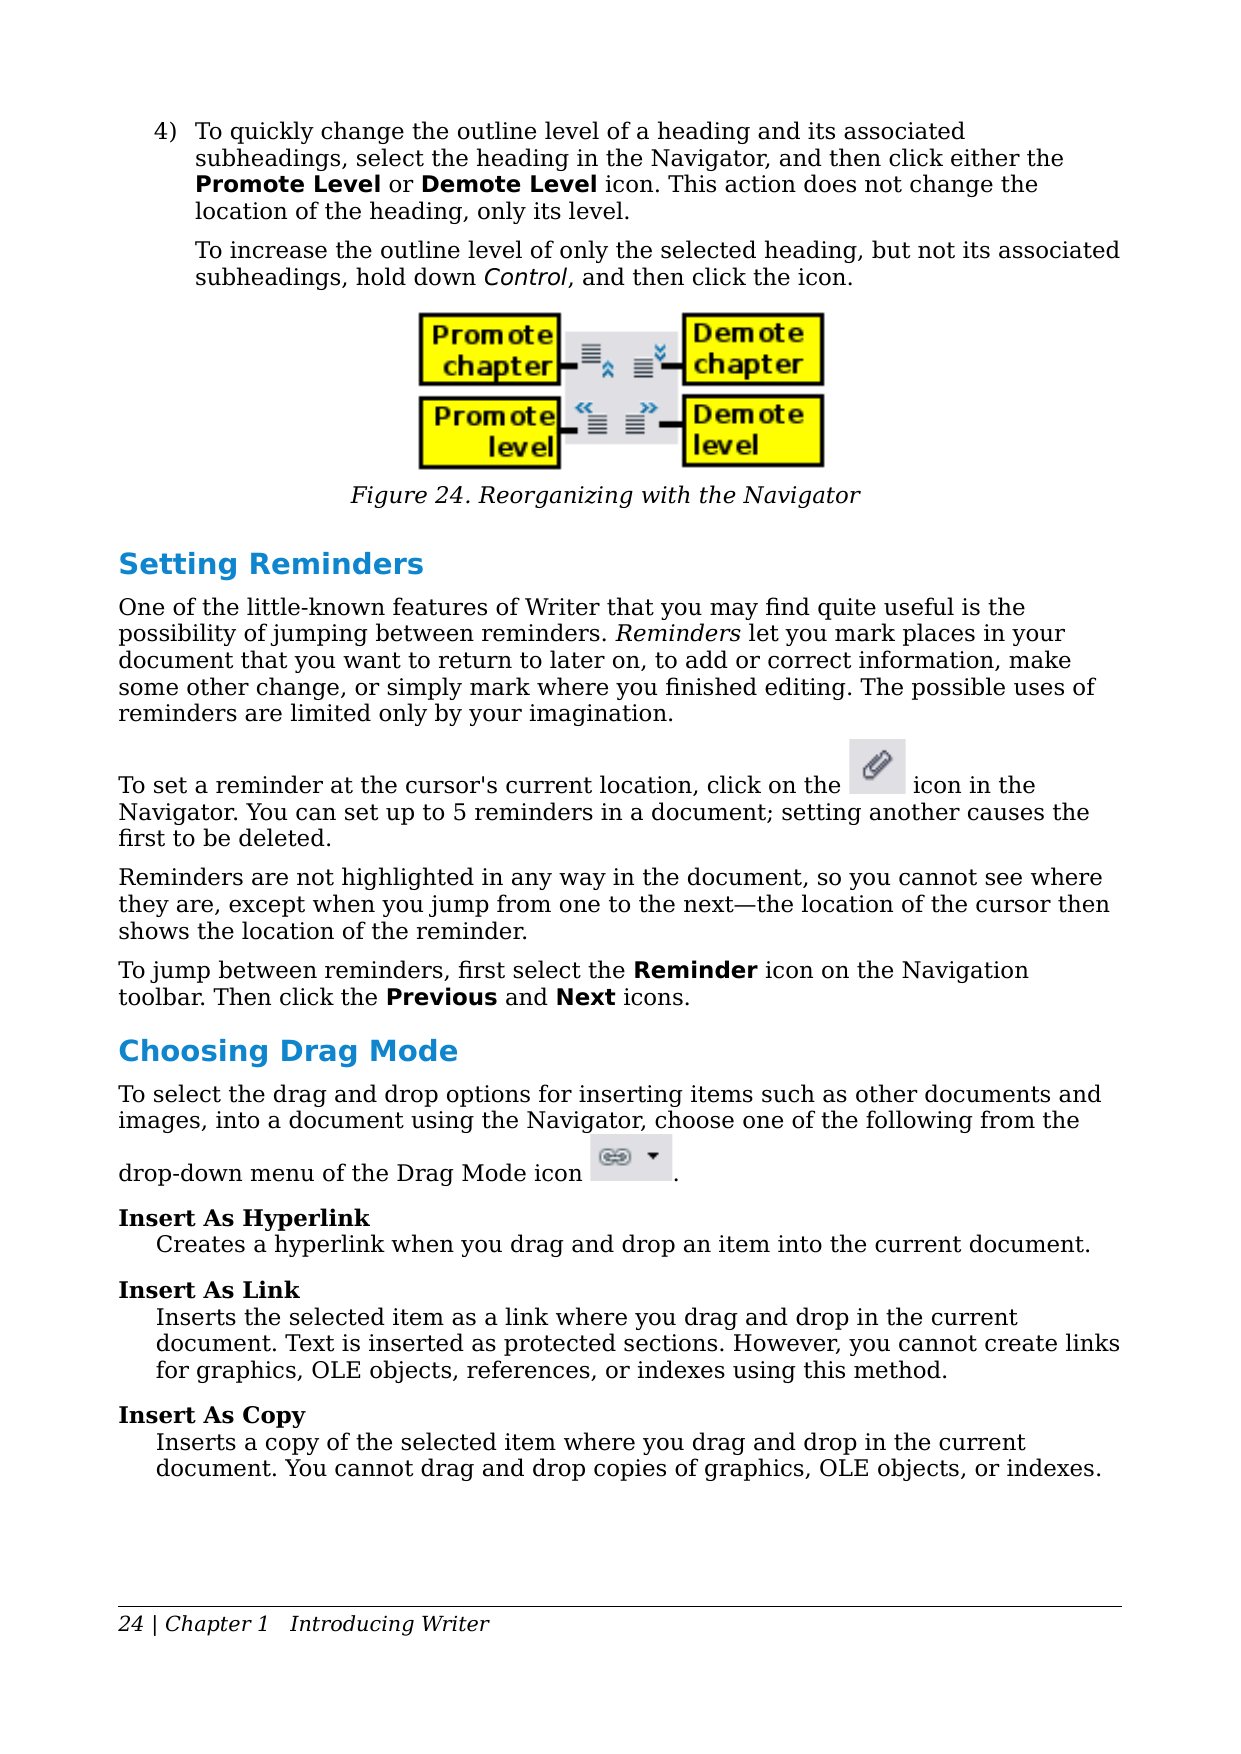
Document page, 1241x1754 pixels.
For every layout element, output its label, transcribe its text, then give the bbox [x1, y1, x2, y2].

text Reminders are not highlighted in any way in the document, so you cannot see where they are, except when you jump from one to the next—the location of the cursor then shows the location of the reminder. [118, 864, 1122, 944]
text Inserts the selected item as a link where you drag and drop in the current document. Text is inserted as protected sections. However, you cannot create links for graphics, OLE objects, references, or indexes using this method. [156, 1304, 1122, 1384]
text One of the little-known features of Writer that you may find quite useful is the possibility of jumping between reminders. Reminders let you mark places in your document that you want to return to later on, to add or correct information, make some other change, or simply mark where you finished editing. The possible uses of reminders are limited only by your imagination. [118, 594, 1122, 727]
text To jump between reminders, first select the Reminder icon on the Navigation toolbar. Then click the Previous and Next icons. [118, 957, 1122, 1010]
subtitle Setting Reminders [118, 547, 1122, 581]
text Insert As Link [118, 1277, 1122, 1304]
list To quickly change the outline level of a heading and its associated subheadings, select the heading in the Navigator, and then click either the Promote Level or Demote Level icon. This action does not change the location of the heading, only its level. [177, 118, 1122, 225]
text Creates a hyperlink when you drag and drop an item into the current document. [156, 1232, 1122, 1258]
text To select the drag and drop options for inserting items such as other documents and images, into a document using the Navigator, choose one of the following from the drop-down menu of the Drag Mode icon . [118, 1081, 1122, 1186]
text Inserts a copy of the selected item where you drag and drop in the current document. You cannot drag and drop copies of graphics, OLE objects, or indexes. [156, 1429, 1122, 1482]
list To increase the outline level of only the selected heading, but not its associated subheadings, hold down Control, and then click the icon. [195, 237, 1122, 291]
text Insert As Copy [118, 1402, 1122, 1429]
subtitle Choosing Drag Mode [118, 1034, 1122, 1068]
picture [590, 1134, 673, 1181]
picture [849, 739, 906, 794]
text To set a reminder at the cursor's current location, click on the icon in the Navigator. You can set up to 5 reminders in a document; setting another causes the first to be deleted. [118, 739, 1122, 852]
text Figure 24. Reorganizing with the Navigator [351, 482, 890, 509]
picture [409, 303, 831, 476]
text Insert As Hyperlink [118, 1205, 1122, 1232]
